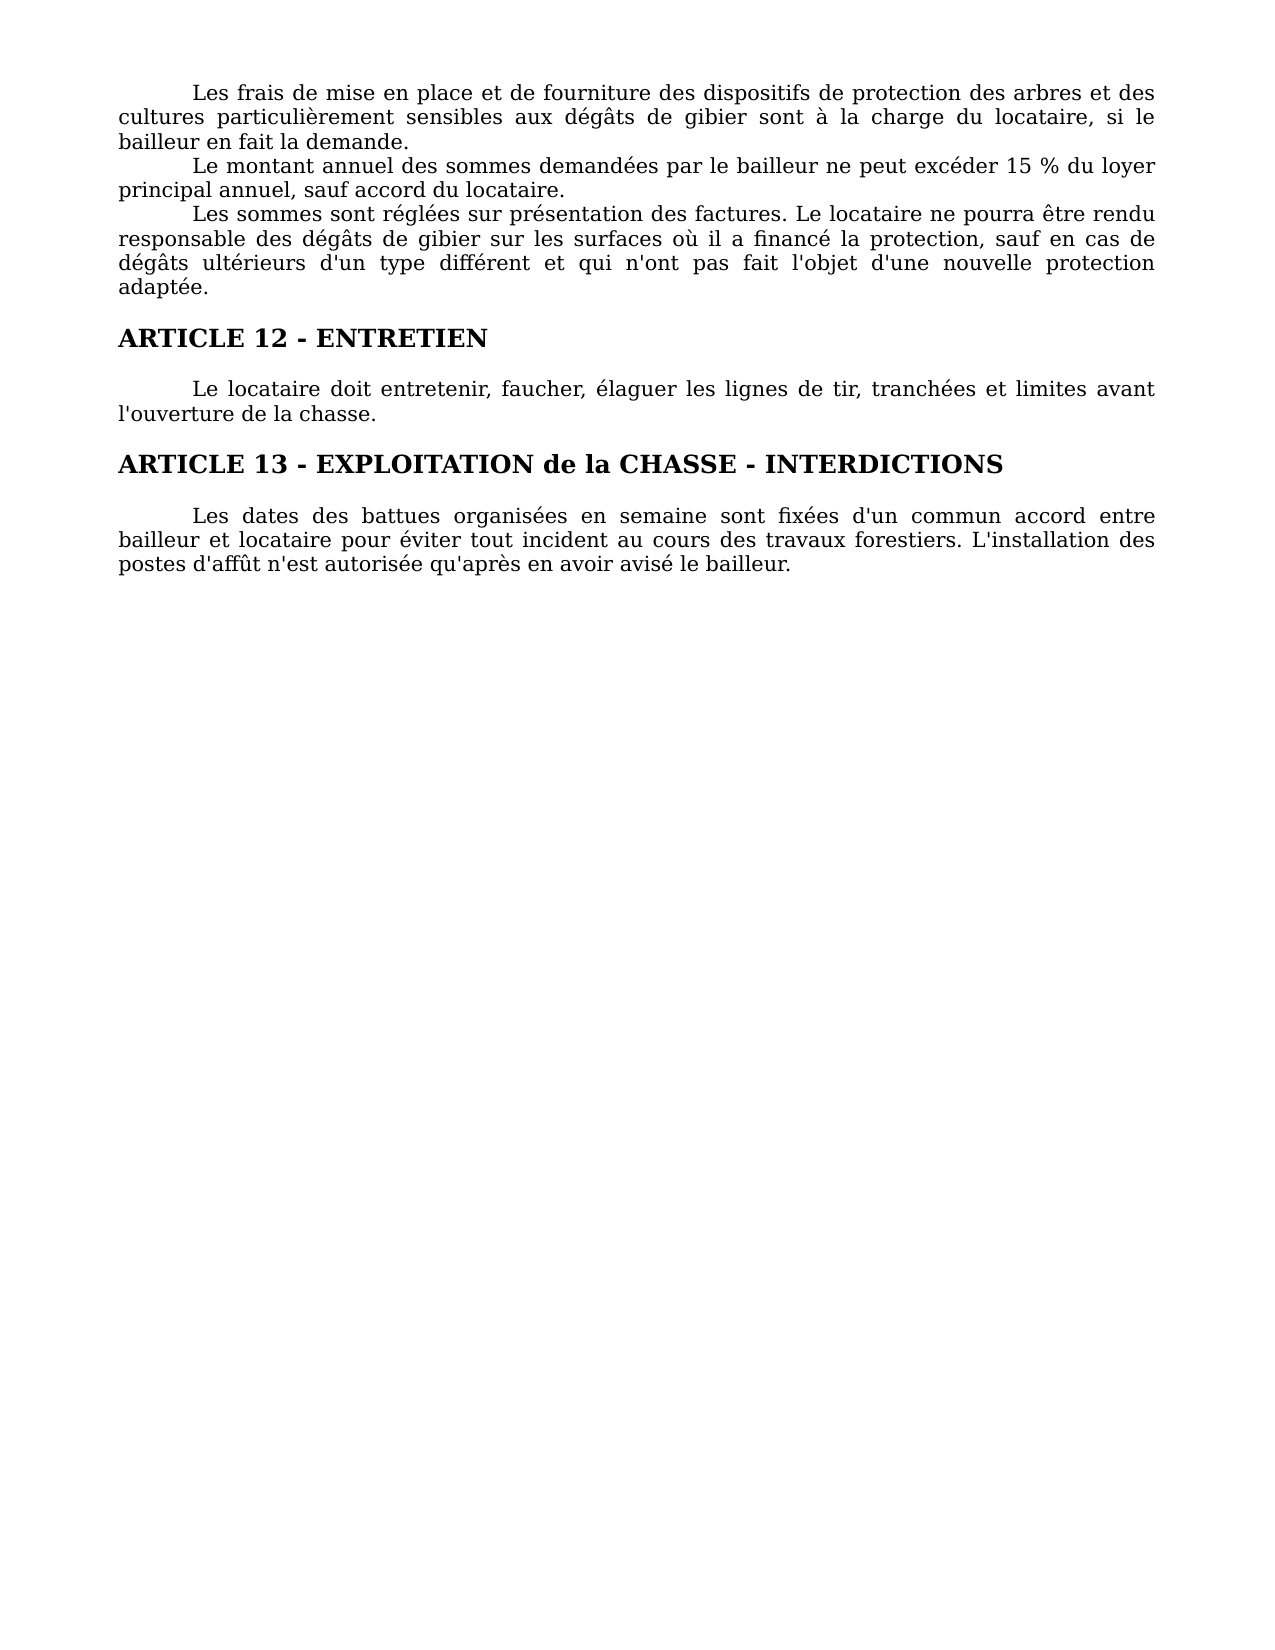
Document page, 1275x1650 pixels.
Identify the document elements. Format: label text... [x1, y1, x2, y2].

text Le montant annuel des sommes demandées par le bailleur ne peut excéder 15 % du loyer principal annuel, sauf accord du locataire. [118, 154, 1157, 202]
text Les frais de mise en place et de fourniture des dispositifs de protection des arbres et des cultures particulièrement sensibles aux dégâts de gibier sont à la charge du locataire, si le bailleur en fait la demande. [118, 81, 1157, 154]
text Les sommes sont réglées sur présentation des factures. Le locataire ne pourra être rendu responsable des dégâts de gibier sur les surfaces où il a financé la protection, sauf en cas de dégâts ultérieurs d'un type différent et qui n'ont pas fait l'objet d'une nouvelle protection adaptée. [118, 202, 1157, 299]
text Les dates des battues organisées en semaine sont fixées d'un commun accord entre bailleur et locataire pour éviter tout incident au cours des travaux forestiers. L'installation des postes d'affût n'est autorisée qu'après en avoir avisé le bailleur. [118, 504, 1157, 577]
text Le locataire doit entretenir, faucher, élaguer les lignes de tir, tranchées et limites avant l'ouverture de la chasse. [118, 377, 1157, 426]
text ARTICLE 13 - EXPLOITATION de la CHASSE - INTERDICTIONS [118, 450, 1157, 480]
text ARTICLE 12 - ENTRETIEN [118, 324, 1157, 353]
